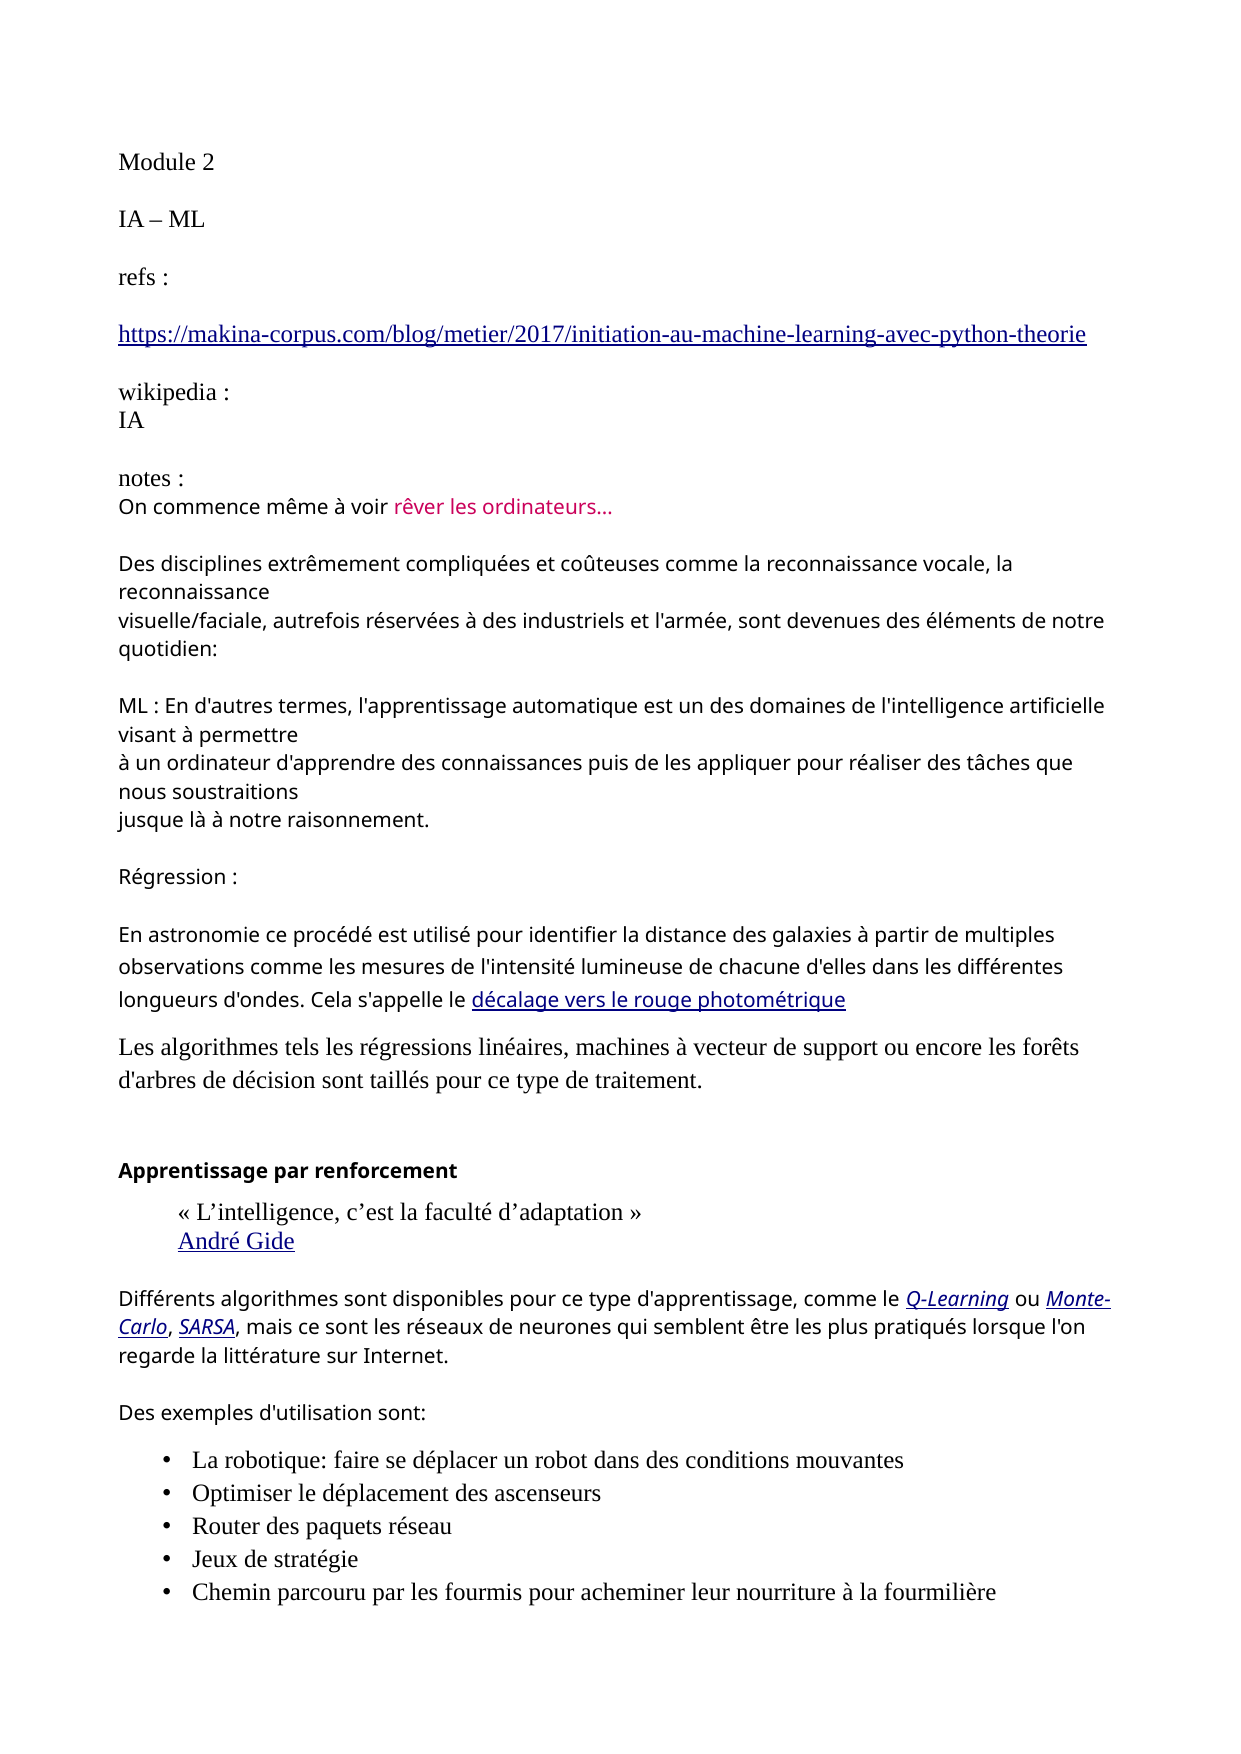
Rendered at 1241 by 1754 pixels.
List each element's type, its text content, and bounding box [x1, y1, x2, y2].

text IA [118, 406, 1122, 434]
text On commence même à voir rêver les ordinateurs… [118, 492, 1122, 520]
text En astronomie ce procédé est utilisé pour identifier la distance des galaxies à partir de multiples observations comme les mesures de l'intensité lumineuse de chacune d'elles dans les différentes longueurs d'ondes. Cela s'appelle le décalage vers le rouge photométrique [118, 920, 1122, 1013]
text refs : [118, 262, 1122, 291]
list Jeux de stratégie [162, 1544, 1122, 1573]
text IA – ML [118, 204, 1122, 233]
text visuelle/faciale, autrefois réservées à des industriels et l'armée, sont devenues des éléments de notre quotidien: [118, 606, 1122, 663]
subtitle Apprentissage par renforcement [118, 1156, 1122, 1184]
list Router des paquets réseau [162, 1511, 1122, 1540]
text Des exemples d'utilisation sont: [118, 1398, 1122, 1426]
list Chemin parcouru par les fourmis pour acheminer leur nourriture à la fourmilière [162, 1577, 1122, 1606]
text https://makina-corpus.com/blog/metier/2017/initiation-au-machine-learning-avec-python-theorie [118, 319, 1122, 348]
text Les algorithmes tels les régressions linéaires, machines à vecteur de support ou encore les forêts d'arbres de décision sont taillés pour ce type de traitement. [118, 1032, 1122, 1094]
text « L’intelligence, c’est la faculté d’adaptation » André Gide [177, 1197, 1063, 1254]
list La robotique: faire se déplacer un robot dans des conditions mouvantes [162, 1445, 1122, 1474]
text ML : En d'autres termes, l'apprentissage automatique est un des domaines de l'intelligence artificielle visant à permettre [118, 692, 1122, 748]
text Différents algorithmes sont disponibles pour ce type d'apprentissage, comme le Q-Learning ou Monte-Carlo, SARSA, mais ce sont les réseaux de neurones qui semblent être les plus pratiqués lorsque l'on regarde la littérature sur Internet. [118, 1284, 1122, 1369]
text Des disciplines extrêmement compliquées et coûteuses comme la reconnaissance vocale, la reconnaissance [118, 549, 1122, 606]
text jusque là à notre raisonnement. [118, 805, 1122, 834]
text Régression : [118, 862, 1122, 891]
text wikipedia : [118, 377, 1122, 406]
text à un ordinateur d'apprendre des connaissances puis de les appliquer pour réaliser des tâches que nous soustraitions [118, 748, 1122, 805]
text Module 2 [118, 147, 1122, 176]
list Optimiser le déplacement des ascenseurs [162, 1478, 1122, 1507]
text notes : [118, 463, 1122, 492]
